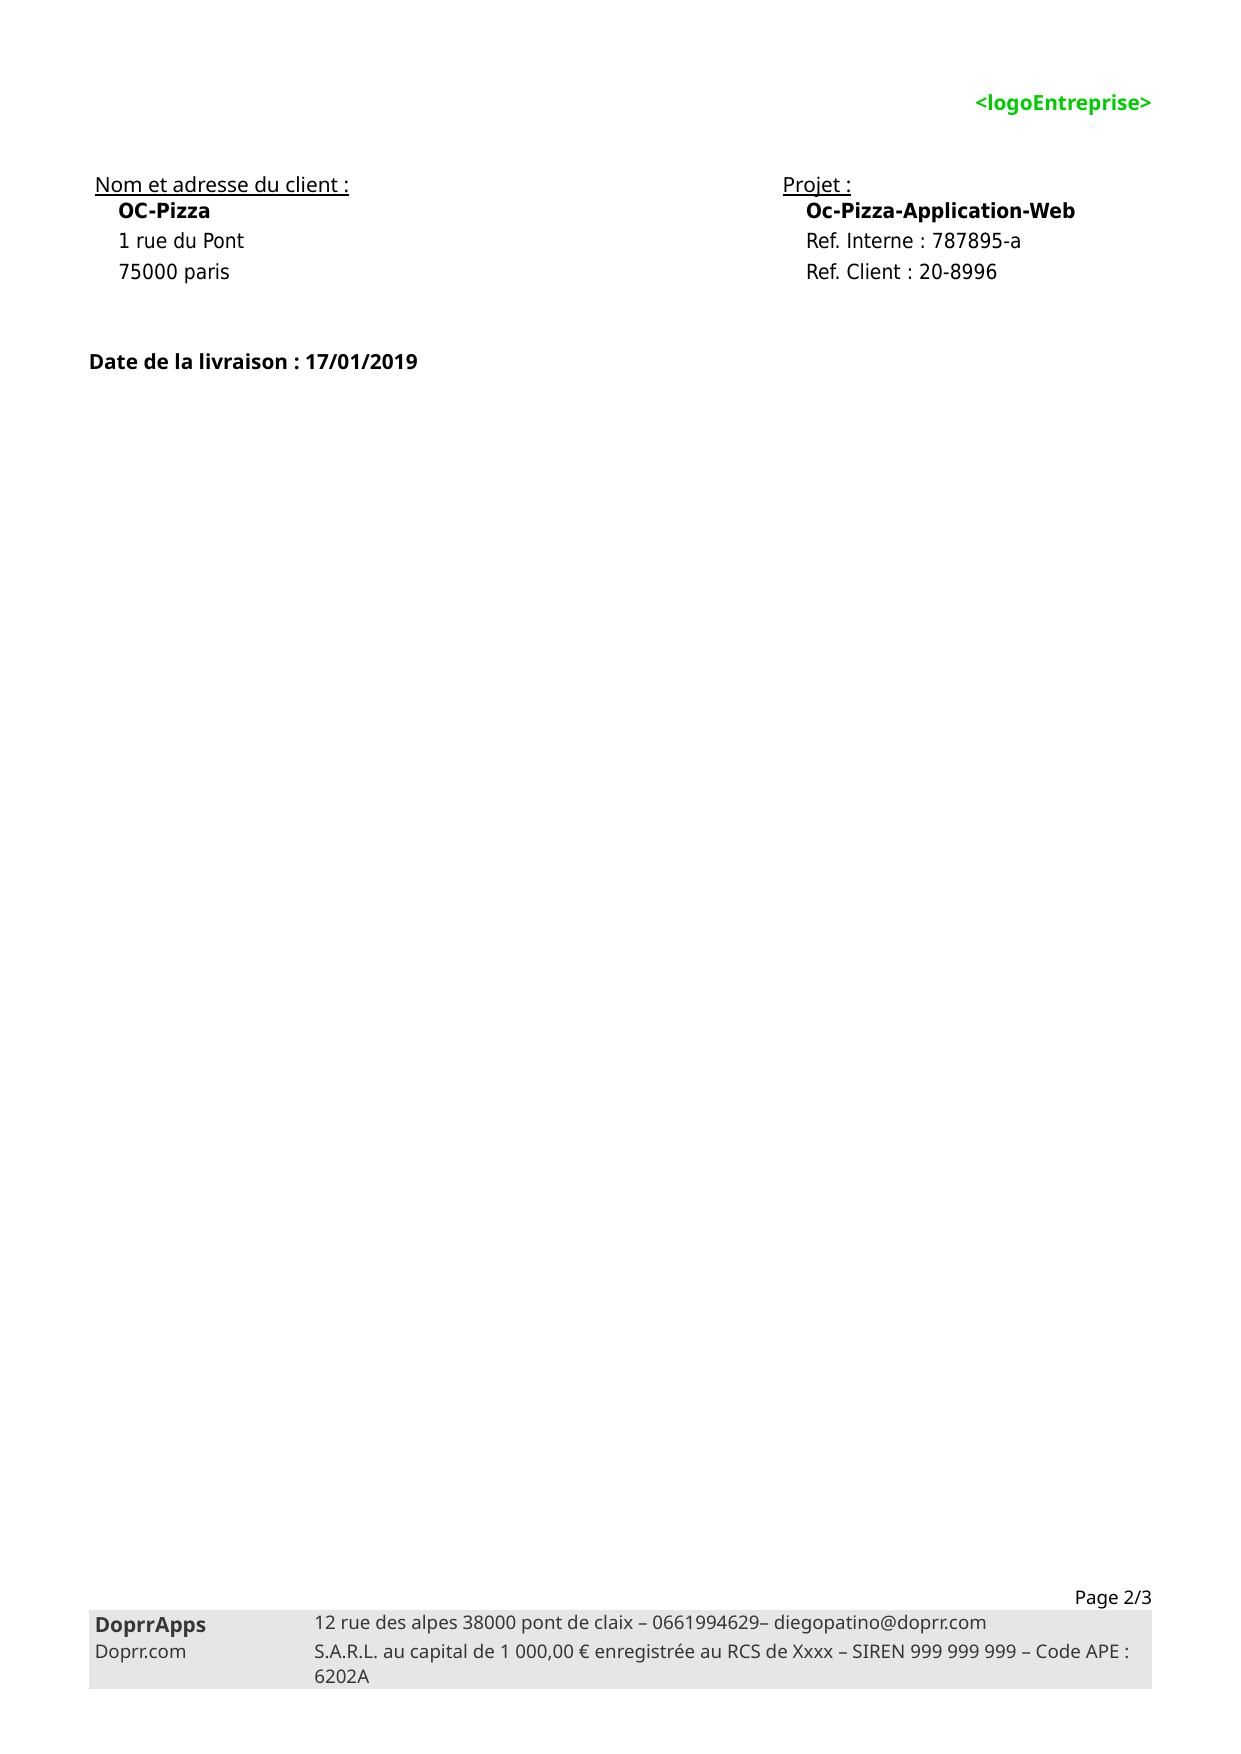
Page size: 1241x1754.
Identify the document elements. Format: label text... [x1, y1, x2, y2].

text Date de la livraison : 17/01/2019 [88, 347, 1152, 376]
